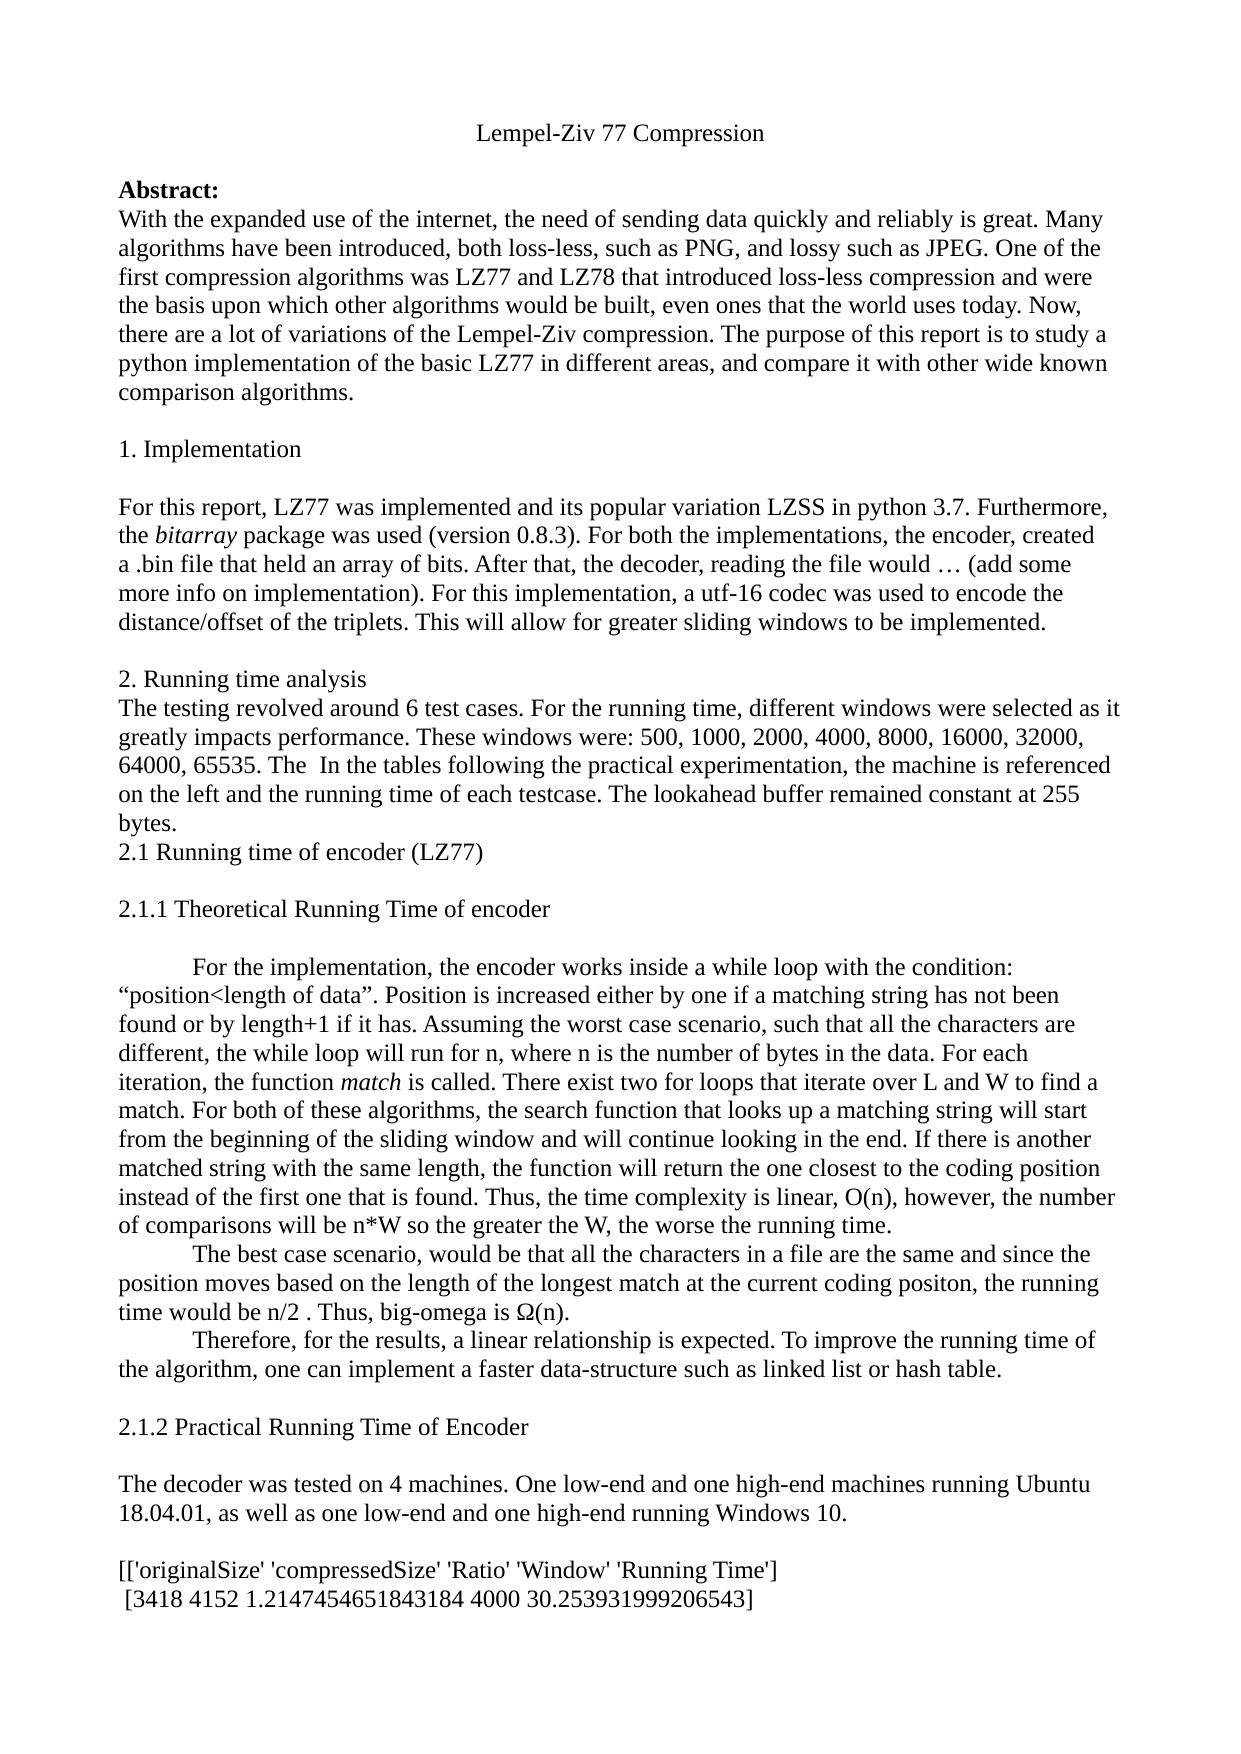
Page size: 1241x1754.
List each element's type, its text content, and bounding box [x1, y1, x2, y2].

text For this report, LZ77 was implemented and its popular variation LZSS in python 3.7. Furthermore, the bitarray package was used (version 0.8.3). For both the implementations, the encoder, created a .bin file that held an array of bits. After that, the decoder, reading the file would … (add some more info on implementation). For this implementation, a utf-16 codec was used to encode the distance/offset of the triplets. This will allow for greater sliding windows to be implemented. [118, 492, 1122, 636]
text The best case scenario, would be that all the characters in a file are the same and since the position moves based on the length of the longest match at the current coding positon, the running time would be n/2 . Thus, big-omega is Ω(n). [118, 1239, 1122, 1326]
text Therefore, for the results, a linear relationship is expected. To improve the running time of the algorithm, one can implement a faster data-structure such as linked list or hash table. [118, 1326, 1122, 1383]
text For the implementation, the encoder works inside a while loop with the condition: “position<length of data”. Position is increased either by one if a matching string has not been found or by length+1 if it has. Assuming the worst case scenario, such that all the characters are different, the while loop will run for n, where n is the number of bytes in the data. For each iteration, the function match is called. There exist two for loops that iterate over L and W to find a match. For both of these algorithms, the search function that looks up a matching string will start from the beginning of the sliding window and will continue looking in the end. If there is another matched string with the same length, the function will return the one closest to the coding position instead of the first one that is found. Thus, the time complexity is linear, O(n), however, the number of comparisons will be n*W so the greater the W, the worse the running time. [118, 952, 1122, 1239]
text [3418 4152 1.2147454651843184 4000 30.253931999206543] [118, 1584, 1122, 1613]
text 2.1 Running time of encoder (LZ77) [118, 837, 1122, 866]
text The decoder was tested on 4 machines. One low-end and one high-end machines running Ubuntu 18.04.01, as well as one low-end and one high-end running Windows 10. [118, 1469, 1122, 1527]
text Lempel-Ziv 77 Compression [118, 118, 1122, 147]
text 2.1.2 Practical Running Time of Encoder [118, 1412, 1122, 1441]
text 2.1.1 Theoretical Running Time of encoder [118, 894, 1122, 923]
text 1. Implementation [118, 434, 1122, 463]
text [['originalSize' 'compressedSize' 'Ratio' 'Window' 'Running Time'] [118, 1556, 1122, 1584]
text With the expanded use of the internet, the need of sending data quickly and reliably is great. Many algorithms have been introduced, both loss-less, such as PNG, and lossy such as JPEG. One of the first compression algorithms was LZ77 and LZ78 that introduced loss-less compression and were the basis upon which other algorithms would be built, even ones that the world uses today. Now, there are a lot of variations of the Lempel-Ziv compression. The purpose of this report is to study a python implementation of the basic LZ77 in different areas, and compare it with other wide known comparison algorithms. [118, 204, 1122, 406]
text 2. Running time analysis [118, 664, 1122, 693]
text The testing revolved around 6 test cases. For the running time, different windows were selected as it greatly impacts performance. These windows were: 500, 1000, 2000, 4000, 8000, 16000, 32000, 64000, 65535. The In the tables following the practical experimentation, the machine is referenced on the left and the running time of each testcase. The lookahead buffer remained constant at 255 bytes. [118, 693, 1122, 837]
text Abstract: [118, 176, 1122, 204]
